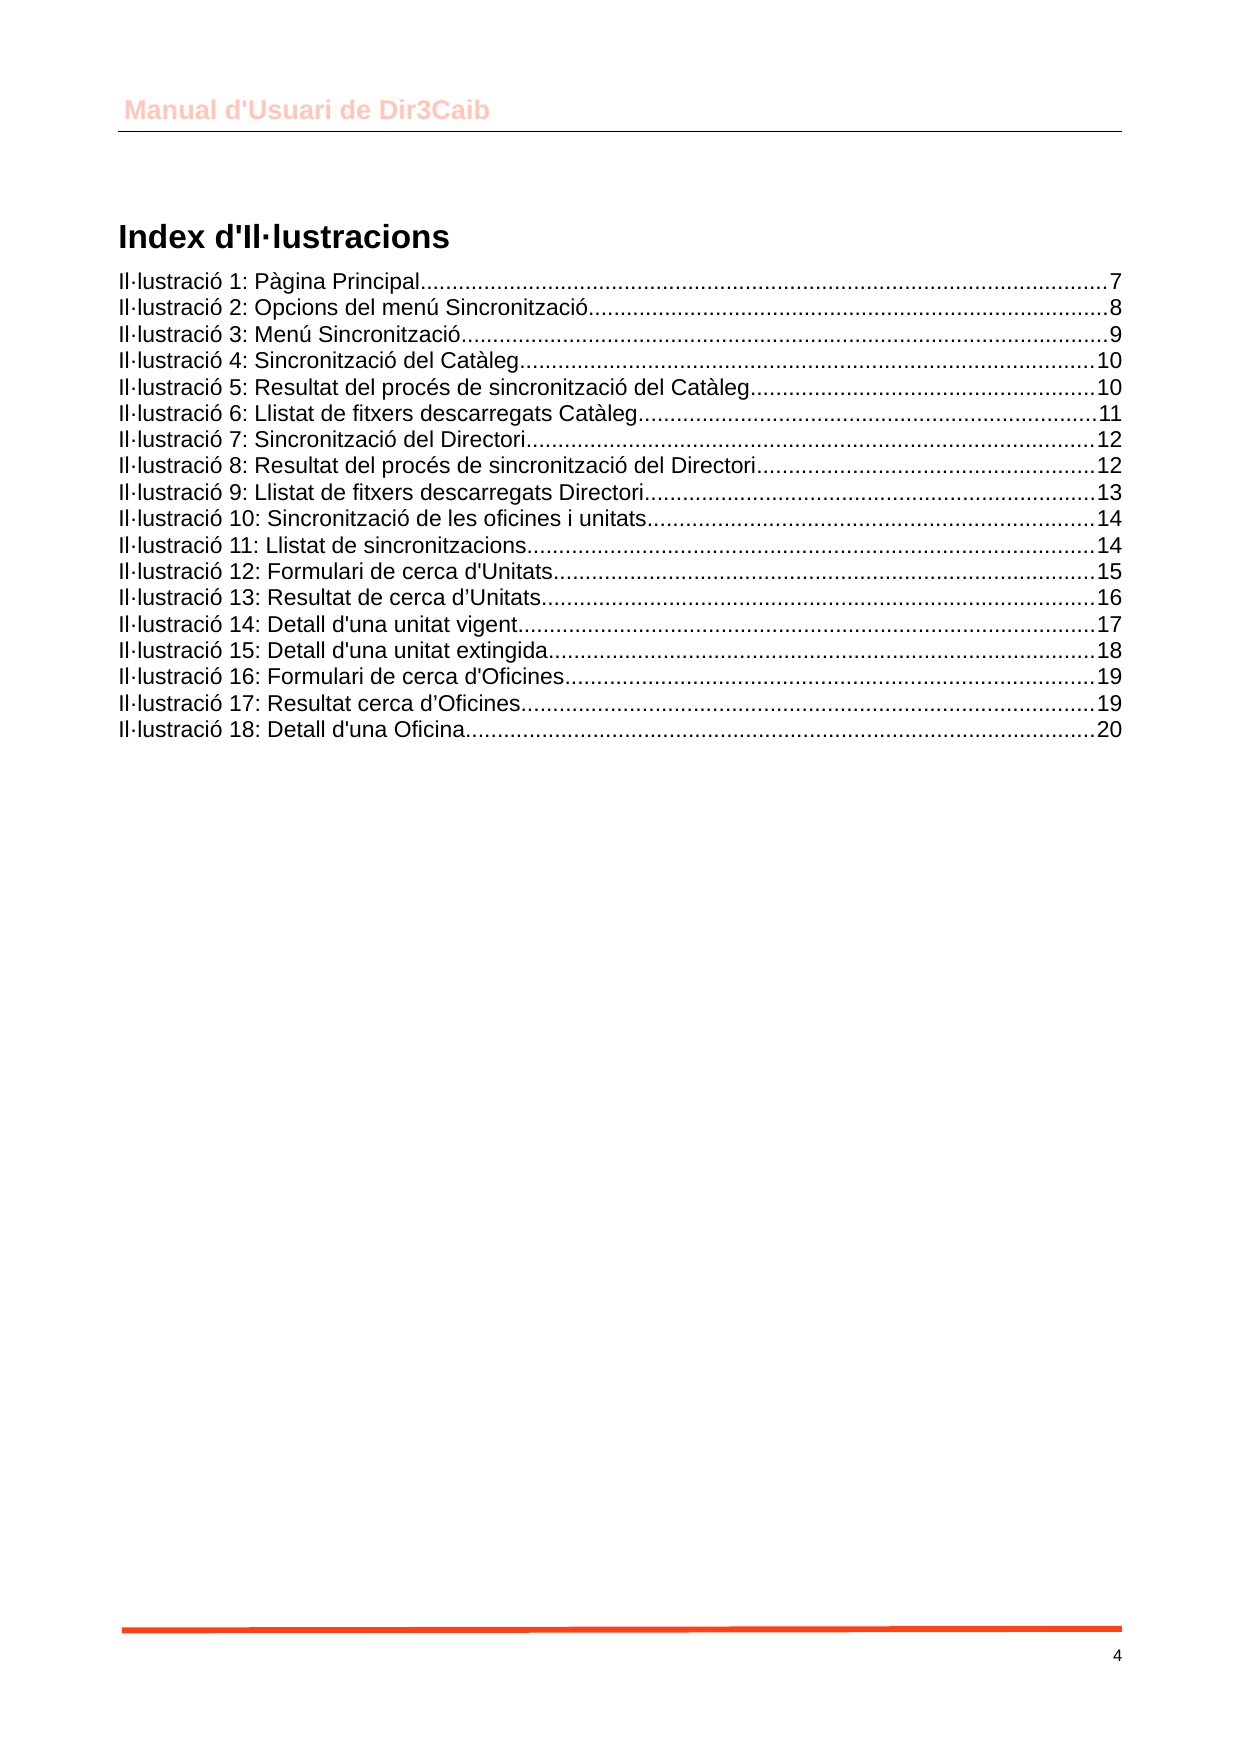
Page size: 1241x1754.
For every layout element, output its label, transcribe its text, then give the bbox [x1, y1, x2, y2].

text Il·lustració 7: Sincronització del Directori 12 [118, 426, 1122, 452]
text Il·lustració 11: Llistat de sincronitzacions 14 [118, 532, 1122, 558]
text Il·lustració 13: Resultat de cerca d’Unitats 16 [118, 584, 1122, 611]
text Il·lustració 14: Detall d'una unitat vigent 17 [118, 611, 1122, 637]
text Il·lustració 16: Formulari de cerca d'Oficines 19 [118, 663, 1122, 690]
text Il·lustració 9: Llistat de fitxers descarregats Directori 13 [118, 479, 1122, 505]
text Il·lustració 6: Llistat de fitxers descarregats Catàleg 11 [118, 400, 1122, 426]
text Il·lustració 2: Opcions del menú Sincronització 8 [118, 294, 1122, 321]
text Il·lustració 5: Resultat del procés de sincronització del Catàleg 10 [118, 373, 1122, 400]
text Il·lustració 4: Sincronització del Catàleg 10 [118, 347, 1122, 373]
text Il·lustració 10: Sincronització de les oficines i unitats 14 [118, 505, 1122, 532]
text Il·lustració 17: Resultat cerca d’Oficines 19 [118, 690, 1122, 716]
subtitle Index d'Il·lustracions [118, 217, 1122, 256]
text Il·lustració 15: Detall d'una unitat extingida 18 [118, 637, 1122, 663]
text Il·lustració 3: Menú Sincronització 9 [118, 321, 1122, 347]
text Il·lustració 8: Resultat del procés de sincronització del Directori 12 [118, 452, 1122, 479]
text Il·lustració 18: Detall d'una Oficina 20 [118, 716, 1122, 742]
text Il·lustració 12: Formulari de cerca d'Unitats 15 [118, 558, 1122, 584]
text Il·lustració 1: Pàgina Principal 7 [118, 268, 1122, 294]
